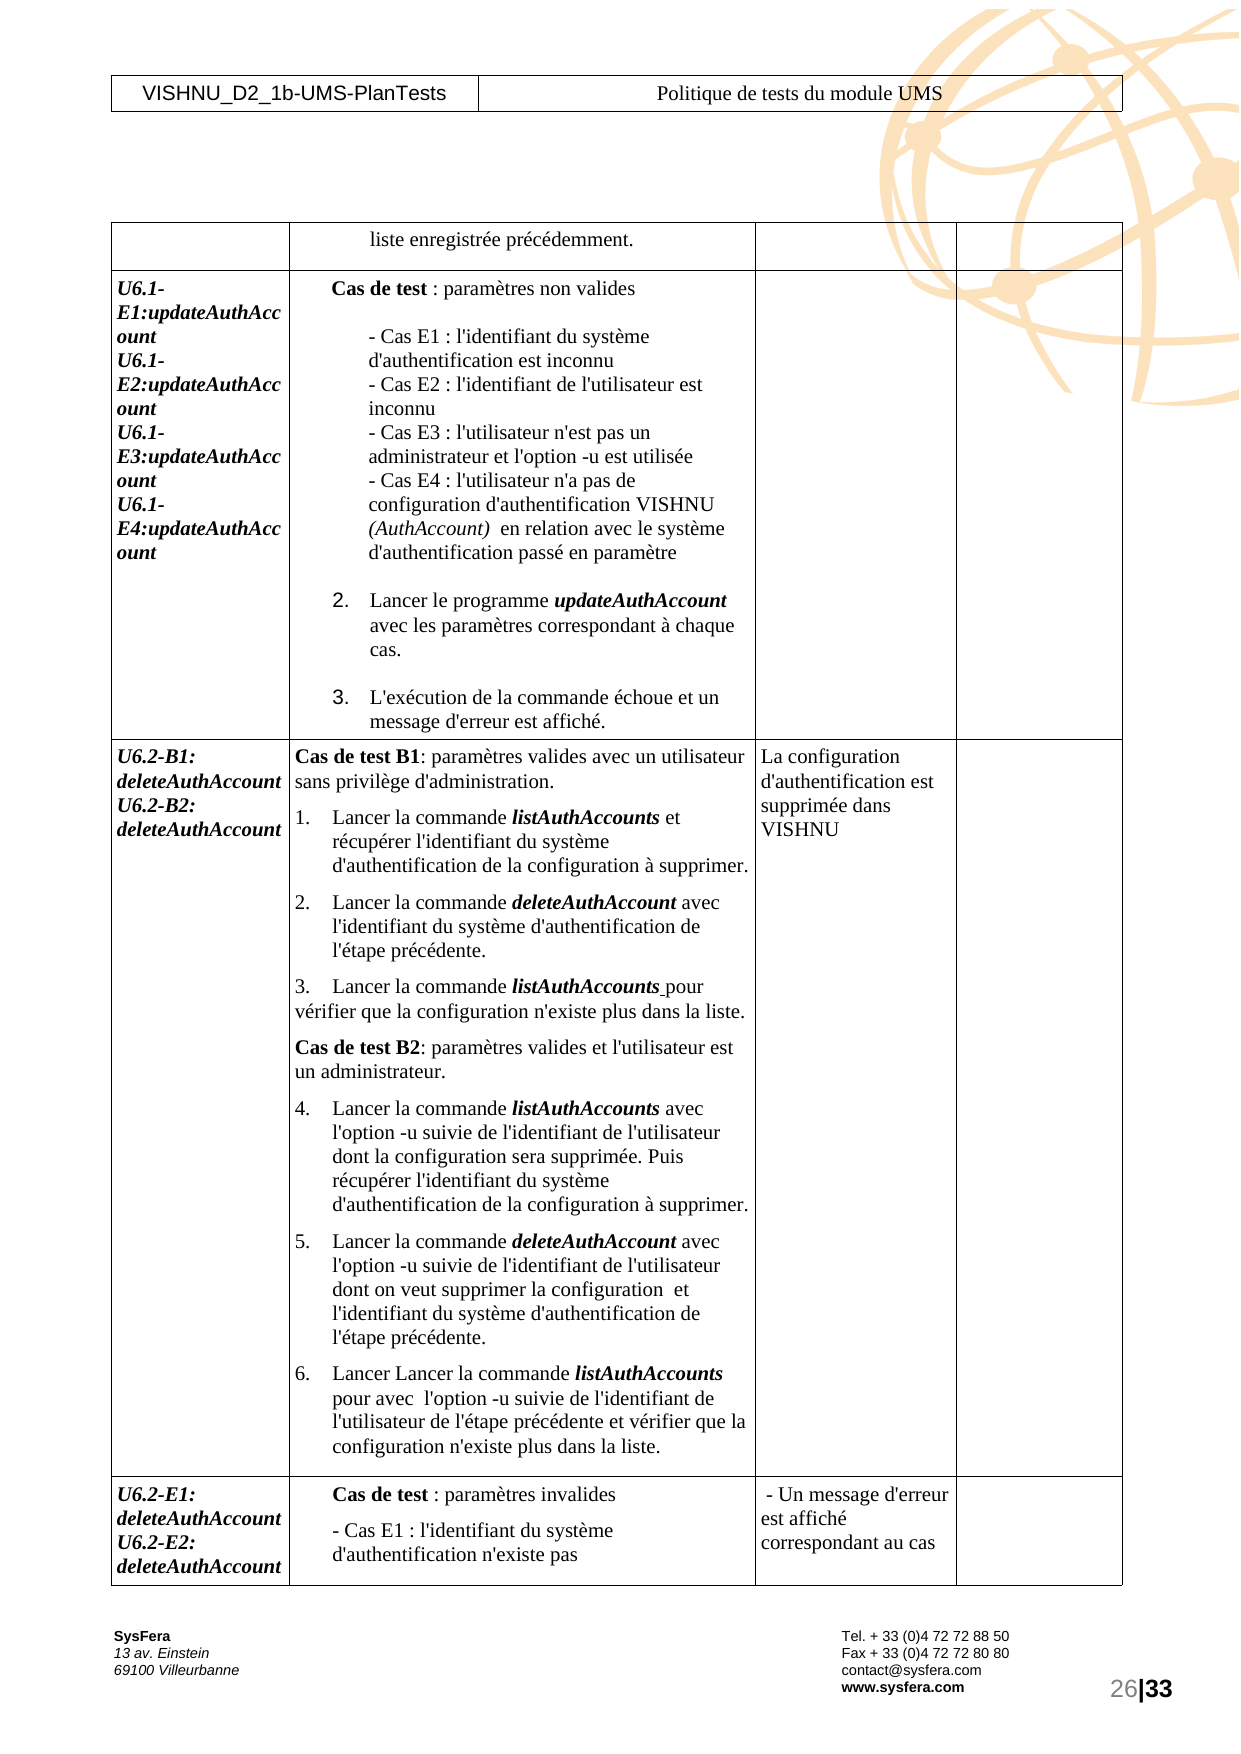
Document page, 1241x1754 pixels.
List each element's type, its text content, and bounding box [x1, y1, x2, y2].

table_cell [756, 407, 956, 739]
table_cell - Un message d'erreur est affiché correspondant au cas d'erreur [756, 1477, 956, 1584]
picture [290, 271, 755, 406]
picture [756, 271, 956, 406]
picture [957, 223, 1122, 270]
table_cell Cas de test : paramètres non valides - Cas E1 : l'identifiant du système d'authentification est inconnu - Cas E2 : l'identifiant de l'utilisateur est inconnu - Cas E3 : l'utilisateur n'est pas un administrateur et l'option -u est utilisée - Cas E4 : l'utilisateur n'a pas de configuration d'authentification VISHNU (AuthAccount) en relation avec le système d'authentification passé en paramètre Lancer le programme updateAuthAccount avec les paramètres correspondant à chaque cas. L'exécution de la commande échoue et un message d'erreur est affiché. [290, 407, 755, 739]
table_cell U6.2-B1: deleteAuthAccount U6.2-B2: deleteAuthAccount [112, 740, 289, 1476]
table_cell [957, 407, 1122, 739]
picture [1, 9, 1239, 406]
table_cell [957, 740, 1122, 1476]
picture [290, 223, 755, 270]
table_cell Cas de test : paramètres invalides - Cas E1 : l'identifiant du système d'authentification n'existe pas - Cas E2 : l'identifiant de l'utilisateur n'existe pas - Cas E3 : l'utilisateur n'est pas un administrateur et l'option -u est utilisée - Cas E4 : l'utilisateur n'a pas de configuration d'authentification VISHNU (AuthAccount) en relation avec le système d'authentification passé en paramètre. [290, 1477, 755, 1584]
picture [756, 223, 956, 270]
picture [957, 271, 1122, 406]
table_cell [957, 1477, 1122, 1584]
table_cell U6.1-E1:updateAuthAccount U6.1-E2:updateAuthAccount U6.1-E3:updateAuthAccount U6.1-E4:updateAuthAccount [112, 407, 289, 739]
picture [112, 271, 289, 406]
table_cell La configuration d'authentification est supprimée dans VISHNU [756, 740, 956, 1476]
picture [112, 223, 289, 270]
table_cell U6.2-E1: deleteAuthAccount U6.2-E2: deleteAuthAccount U6.2-E3: deleteAuthAccount U6.2-E4: deleteAuthAccount [112, 1477, 289, 1584]
table_cell Cas de test B1: paramètres valides avec un utilisateur sans privilège d'administration. Lancer la commande listAuthAccounts et récupérer l'identifiant du système d'authentification de la configuration à supprimer. Lancer la commande deleteAuthAccount avec l'identifiant du système d'authentification de l'étape précédente. Lancer la commande listAuthAccounts pour vérifier que la configuration n'existe plus dans la liste. Cas de test B2: paramètres valides et l'utilisateur est un administrateur. Lancer la commande listAuthAccounts avec l'option -u suivie de l'identifiant de l'utilisateur dont la configuration sera supprimée. Puis récupérer l'identifiant du système d'authentification de la configuration à supprimer. Lancer la commande deleteAuthAccount avec l'option -u suivie de l'identifiant de l'utilisateur dont on veut supprimer la configuration et l'identifiant du système d'authentification de l'étape précédente. Lancer Lancer la commande listAuthAccounts pour avec l'option -u suivie de l'identifiant de l'utilisateur de l'étape précédente et vérifier que la configuration n'existe plus dans la liste. [290, 740, 755, 1476]
